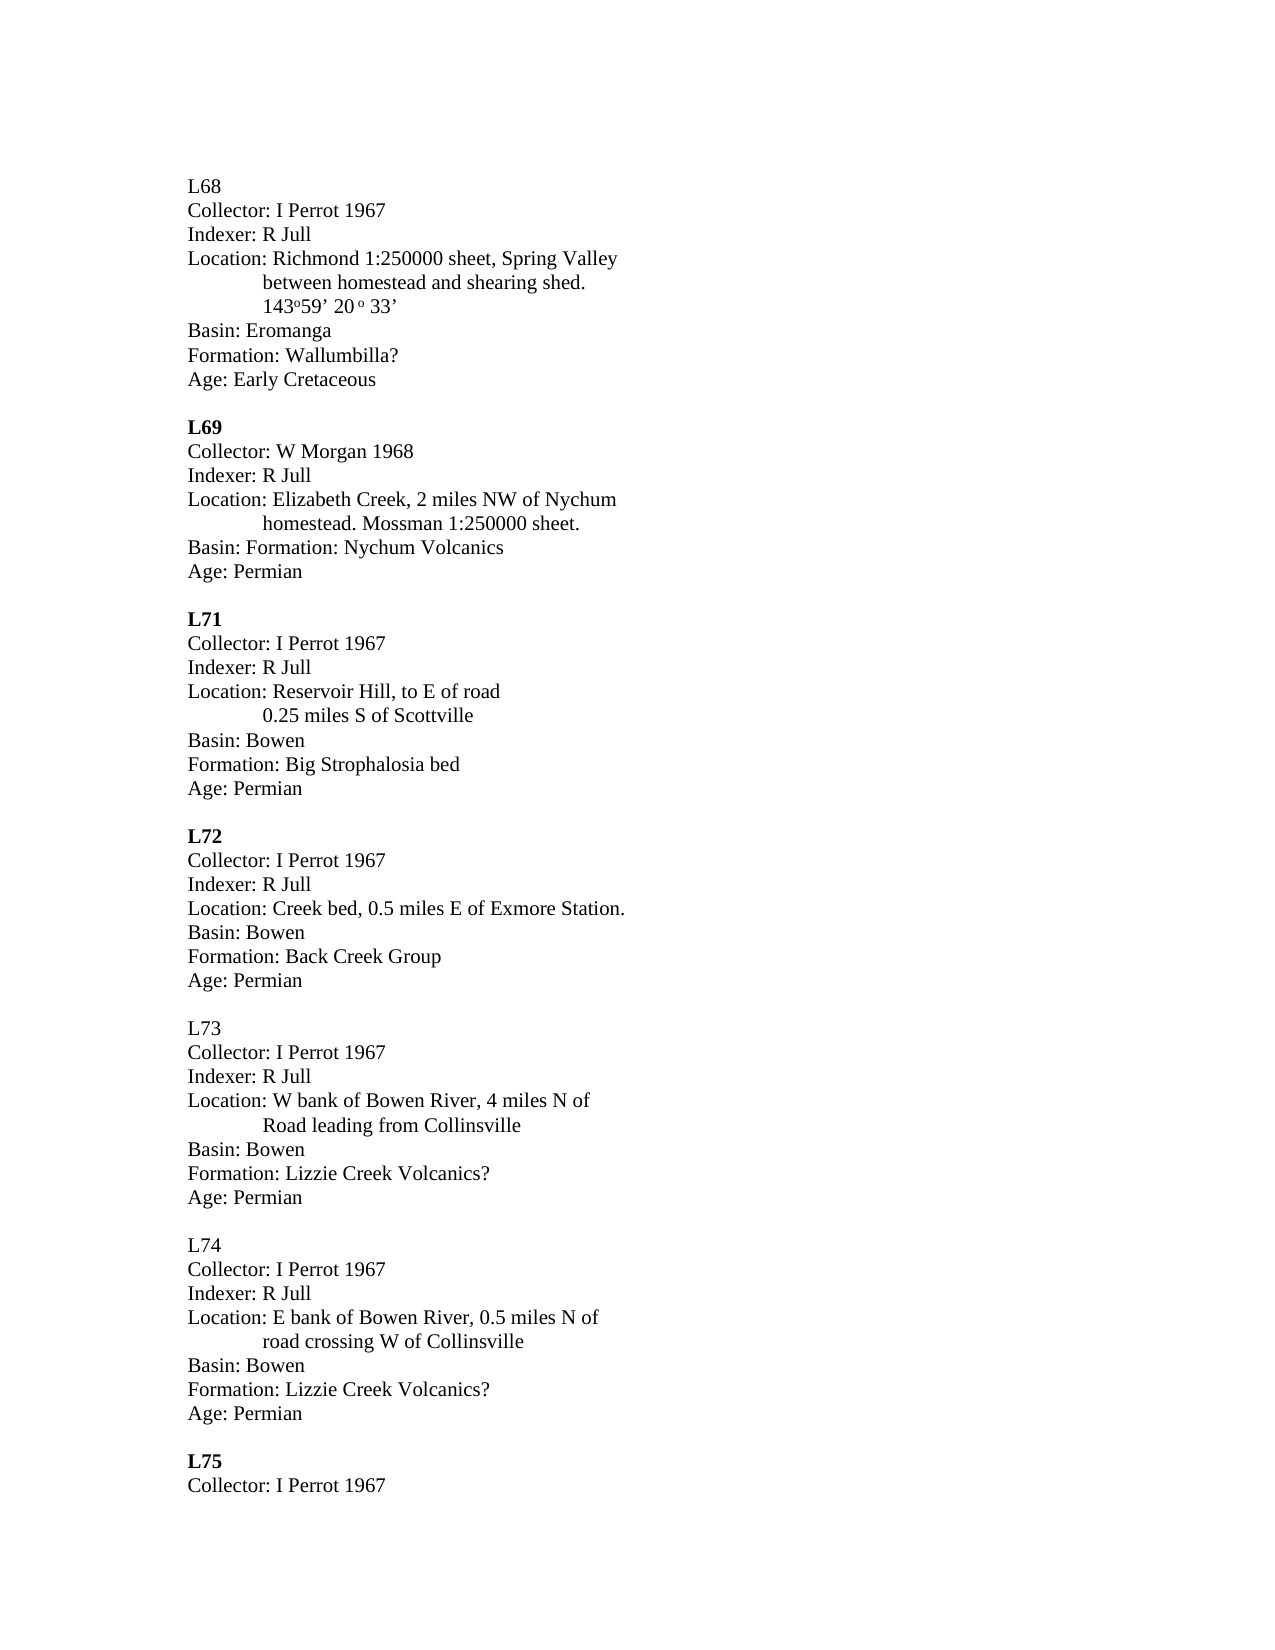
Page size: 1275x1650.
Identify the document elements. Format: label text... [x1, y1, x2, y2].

text Indexer: R Jull [187, 463, 1087, 487]
text homestead. Mossman 1:250000 sheet. [187, 511, 1087, 535]
text Collector: I Perrot 1967 [187, 848, 1087, 872]
text L73 [187, 1016, 1087, 1040]
text Indexer: R Jull [187, 1281, 1087, 1305]
text Collector: I Perrot 1967 [187, 631, 1087, 655]
text Basin: Bowen [187, 727, 1087, 752]
text L75 [187, 1449, 1087, 1473]
text L74 [187, 1233, 1087, 1257]
text Location: Richmond 1:250000 sheet, Spring Valley [187, 246, 1087, 270]
text Formation: Lizzie Creek Volcanics? [187, 1161, 1087, 1185]
text Road leading from Collinsville [187, 1112, 1087, 1137]
text Age: Permian [187, 776, 1087, 800]
text Formation: Lizzie Creek Volcanics? [187, 1377, 1087, 1401]
text Formation: Big Strophalosia bed [187, 752, 1087, 776]
text 143o59’ 20 o 33’ [187, 294, 1087, 318]
text Formation: Back Creek Group [187, 944, 1087, 968]
text Collector: I Perrot 1967 [187, 1473, 1087, 1497]
text road crossing W of Collinsville [187, 1329, 1087, 1353]
text Age: Permian [187, 1185, 1087, 1209]
text Location: E bank of Bowen River, 0.5 miles N of [187, 1305, 1087, 1329]
text Location: W bank of Bowen River, 4 miles N of [187, 1088, 1087, 1112]
text Basin: Bowen [187, 1353, 1087, 1377]
text Age: Permian [187, 968, 1087, 992]
text Collector: I Perrot 1967 [187, 198, 1087, 222]
text 0.25 miles S of Scottville [187, 703, 1087, 727]
text Basin: Eromanga [187, 318, 1087, 342]
text L69 [187, 415, 1087, 439]
text Indexer: R Jull [187, 1064, 1087, 1088]
text Basin: Bowen [187, 1137, 1087, 1161]
text Indexer: R Jull [187, 655, 1087, 679]
text Indexer: R Jull [187, 222, 1087, 246]
text Location: Elizabeth Creek, 2 miles NW of Nychum [187, 487, 1087, 511]
text L72 [187, 824, 1087, 848]
text Basin: Bowen [187, 920, 1087, 944]
text Location: Creek bed, 0.5 miles E of Exmore Station. [187, 896, 1087, 920]
text Age: Permian [187, 1401, 1087, 1425]
text Formation: Wallumbilla? [187, 342, 1087, 367]
text Basin: Formation: Nychum Volcanics [187, 535, 1087, 559]
text Collector: I Perrot 1967 [187, 1257, 1087, 1281]
text Age: Early Cretaceous [187, 367, 1087, 391]
text Location: Reservoir Hill, to E of road [187, 679, 1087, 703]
text L68 [187, 174, 1087, 198]
text Indexer: R Jull [187, 872, 1087, 896]
text between homestead and shearing shed. [187, 270, 1087, 294]
text L71 [187, 607, 1087, 631]
text Age: Permian [187, 559, 1087, 583]
text Collector: I Perrot 1967 [187, 1040, 1087, 1064]
text Collector: W Morgan 1968 [187, 439, 1087, 463]
